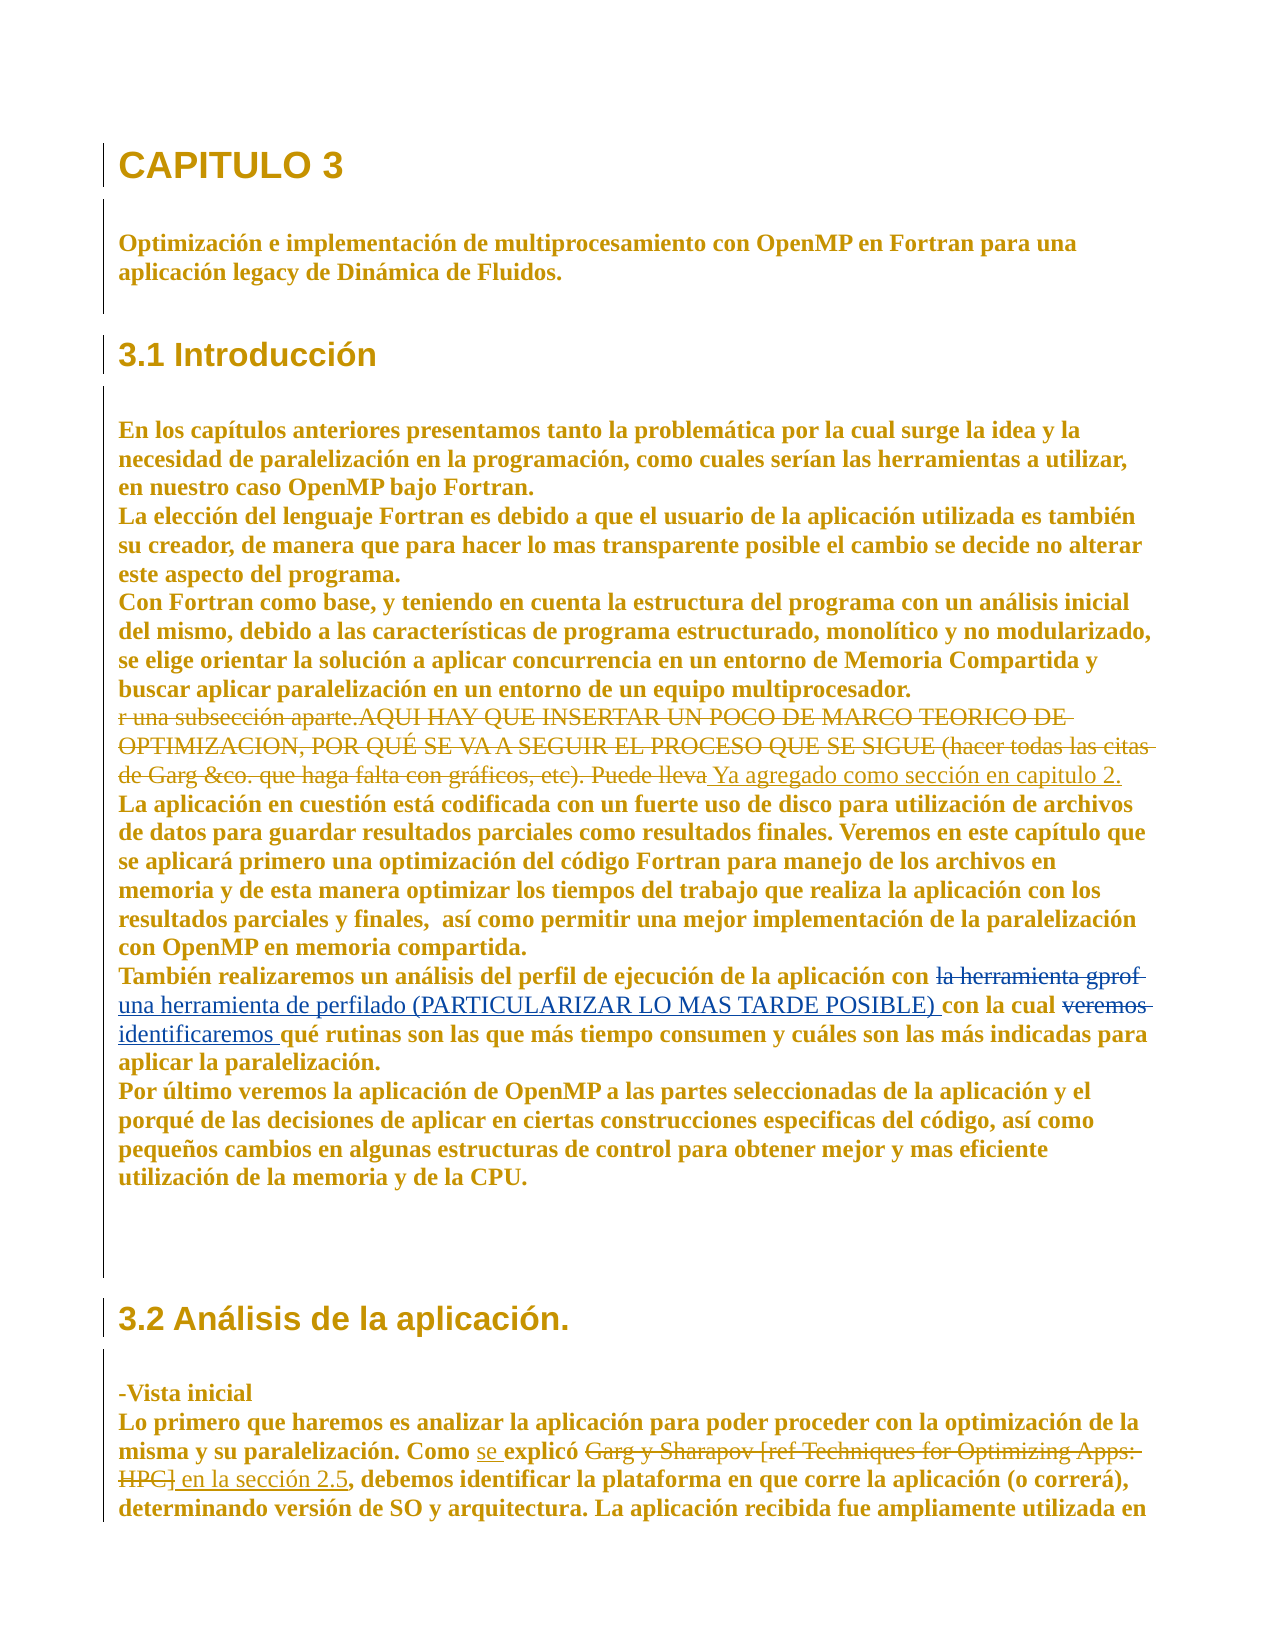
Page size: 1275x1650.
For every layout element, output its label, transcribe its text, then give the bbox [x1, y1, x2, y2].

text -Vista inicial [118, 1378, 1157, 1407]
text Ya agregado como sección en capitulo 2. [118, 702, 1157, 789]
subtitle 3.1 Introducción [118, 335, 1157, 374]
subtitle CAPITULO 3 [118, 143, 1157, 187]
text Lo primero que haremos es analizar la aplicación para poder proceder con la optimización de la misma y su paralelización. Como se explicó en la sección 2.5, debemos identificar la plataforma en que corre la aplicación (o correrá), determinando versión de SO y arquitectura. La aplicación recibida fue ampliamente utilizada en arquitectura x86 de 32 bits, bajo SO GNU/Linux, específicamente CentOS. Obtuvimos resultados base de comparación de ejecuciones de la aplicación bajo este entorno para tener como referencia, y fue indicado por quien es autor de la aplicación que la misma es totalmente determinística, con lo cual la aplicación con los datos de entrada provistos, debía dar los mismos resultados ejecución tras ejecución. [118, 1407, 1157, 1522]
subtitle 3.2 Análisis de la aplicación. [118, 1298, 1157, 1337]
text También realizaremos un análisis del perfil de ejecución de la aplicación con una herramienta de perfilado (PARTICULARIZAR LO MAS TARDE POSIBLE) con la cual identificaremos qué rutinas son las que más tiempo consumen y cuáles son las más indicadas para aplicar la paralelización. [118, 961, 1157, 1076]
text Por último veremos la aplicación de OpenMP a las partes seleccionadas de la aplicación y el porqué de las decisiones de aplicar en ciertas construcciones especificas del código, así como pequeños cambios en algunas estructuras de control para obtener mejor y mas eficiente utilización de la memoria y de la CPU. [118, 1076, 1157, 1191]
text La aplicación en cuestión está codificada con un fuerte uso de disco para utilización de archivos de datos para guardar resultados parciales como resultados finales. Veremos en este capítulo que se aplicará primero una optimización del código Fortran para manejo de los archivos en memoria y de esta manera optimizar los tiempos del trabajo que realiza la aplicación con los resultados parciales y finales, así como permitir una mejor implementación de la paralelización con OpenMP en memoria compartida. [118, 789, 1157, 961]
text Optimización e implementación de multiprocesamiento con OpenMP en Fortran para una aplicación legacy de Dinámica de Fluidos. [118, 228, 1157, 286]
text La elección del lenguaje Fortran es debido a que el usuario de la aplicación utilizada es también su creador, de manera que para hacer lo mas transparente posible el cambio se decide no alterar este aspecto del programa. [118, 501, 1157, 587]
text En los capítulos anteriores presentamos tanto la problemática por la cual surge la idea y la necesidad de paralelización en la programación, como cuales serían las herramientas a utilizar, en nuestro caso OpenMP bajo Fortran. [118, 415, 1157, 501]
text Con Fortran como base, y teniendo en cuenta la estructura del programa con un análisis inicial del mismo, debido a las características de programa estructurado, monolítico y no modularizado, se elige orientar la solución a aplicar concurrencia en un entorno de Memoria Compartida y buscar aplicar paralelización en un entorno de un equipo multiprocesador. [118, 587, 1157, 702]
